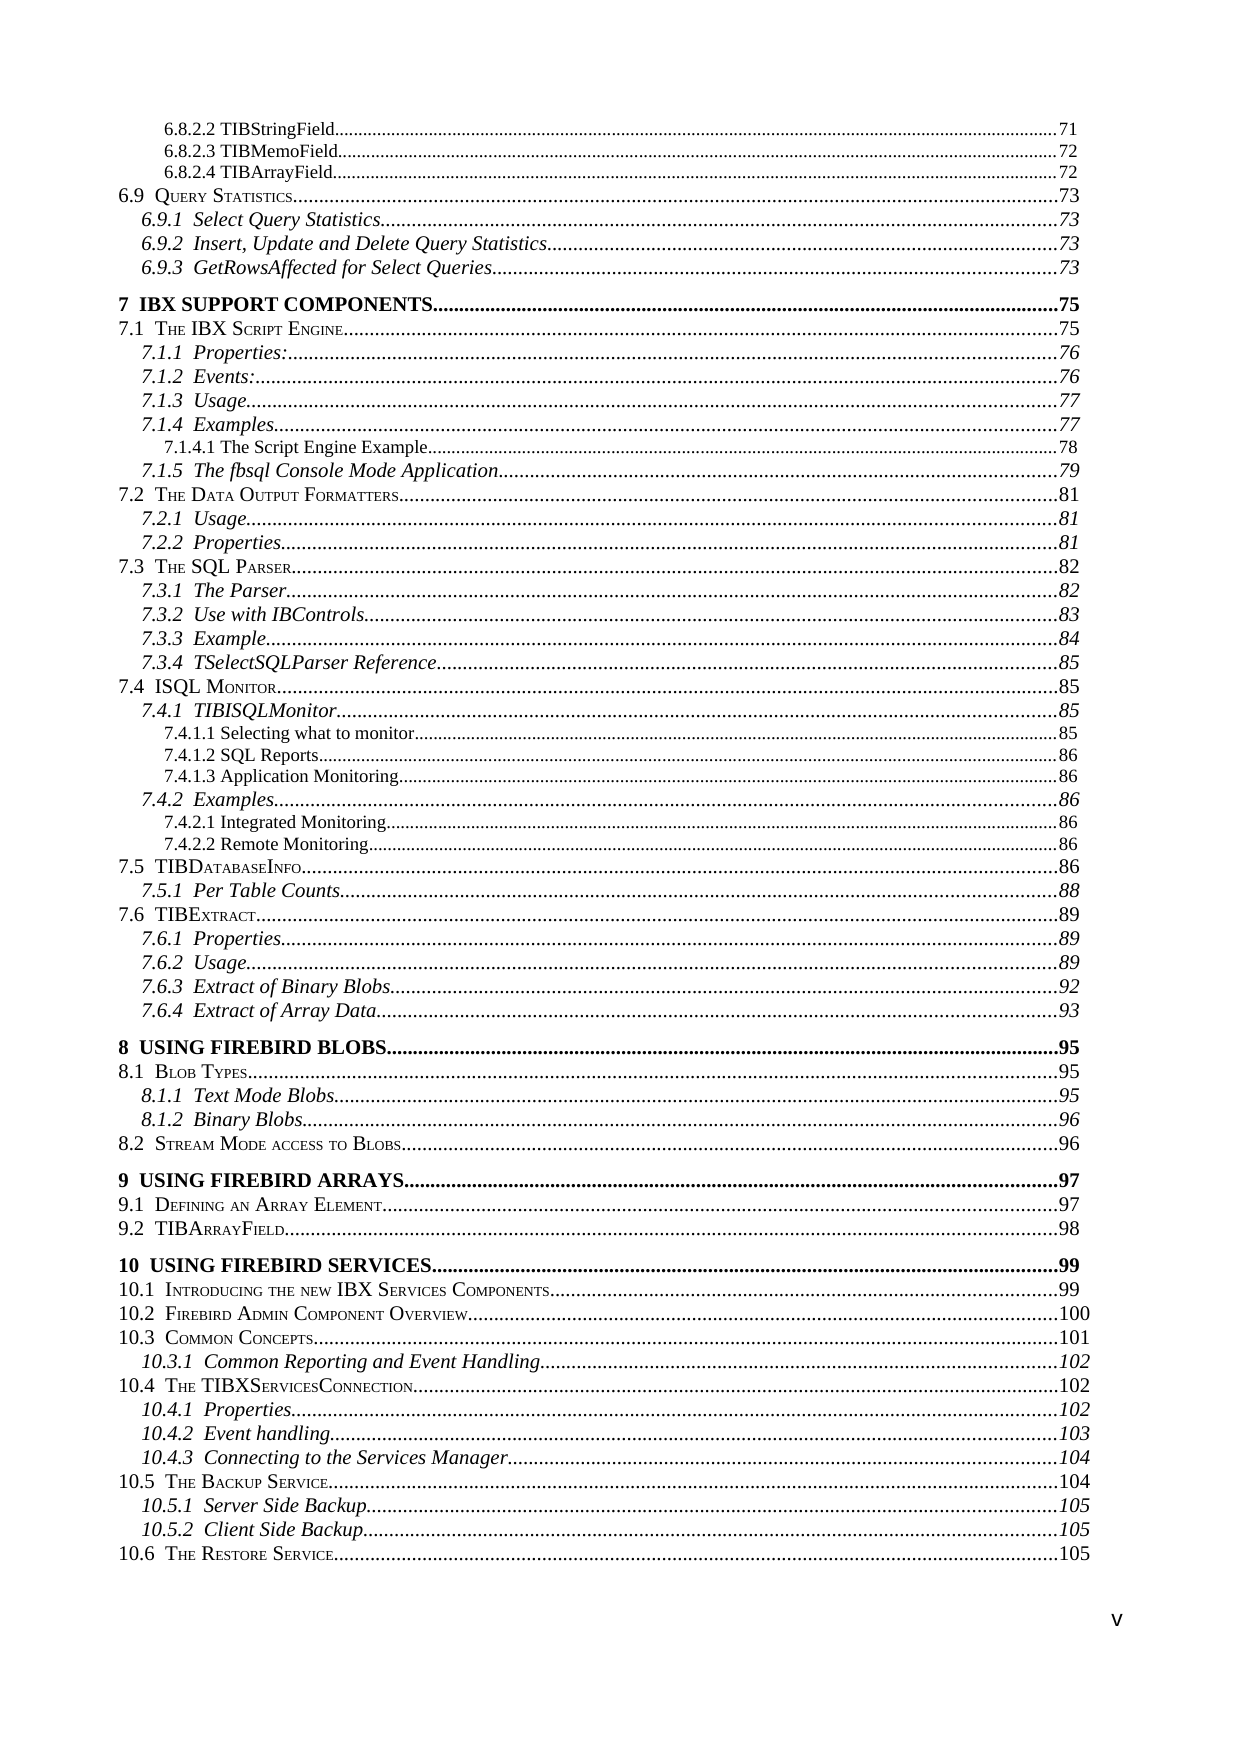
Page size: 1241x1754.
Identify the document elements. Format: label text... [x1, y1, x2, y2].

text 7.1.2 Events: 76 [141, 364, 1122, 388]
text 7.6.2 Usage 89 [141, 950, 1122, 974]
text 10.4.2 Event handling 103 [141, 1421, 1122, 1445]
text 7.6.1 Properties 89 [141, 926, 1122, 950]
text 10.5.2 Client Side Backup 105 [141, 1517, 1122, 1541]
text 7.1.4 Examples 77 [141, 412, 1122, 436]
text 8.2 Stream Mode access to Blobs 96 [118, 1131, 1122, 1155]
text 7.1.1 Properties: 76 [141, 340, 1122, 364]
text 7.2 The Data Output Formatters 81 [118, 482, 1122, 506]
text 7.2.1 Usage 81 [141, 506, 1122, 530]
text 7.3.4 TSelectSQLParser Reference 85 [141, 650, 1122, 674]
text 7.1 The IBX Script Engine 75 [118, 316, 1122, 340]
text 6.8.2.3 TIBMemoField 72 [164, 140, 1122, 161]
text 10.2 Firebird Admin Component Overview 100 [118, 1301, 1122, 1325]
text 7.4.1.3 Application Monitoring 86 [164, 765, 1122, 787]
text 10.5 The Backup Service 104 [118, 1469, 1122, 1493]
text 7.1.3 Usage 77 [141, 388, 1122, 412]
text 10.1 Introducing the new IBX Services Components 99 [118, 1277, 1122, 1301]
text 7.5.1 Per Table Counts 88 [141, 878, 1122, 902]
text 7.4.1.1 Selecting what to monitor 85 [164, 722, 1122, 744]
text 10.4 The TIBXServicesConnection 102 [118, 1373, 1122, 1397]
text 7.6.3 Extract of Binary Blobs 92 [141, 974, 1122, 998]
text 7 IBX Support Components 75 [118, 292, 1122, 316]
text 6.9.2 Insert, Update and Delete Query Statistics 73 [141, 231, 1122, 255]
text 7.3.3 Example 84 [141, 626, 1122, 650]
text 10 Using Firebird Services 99 [118, 1252, 1122, 1277]
text 10.4.3 Connecting to the Services Manager 104 [141, 1445, 1122, 1469]
text 7.4.2.2 Remote Monitoring 86 [164, 832, 1122, 854]
text 8.1.2 Binary Blobs 96 [141, 1107, 1122, 1131]
text 7.4.2 Examples 86 [141, 787, 1122, 811]
text 7.2.2 Properties 81 [141, 530, 1122, 554]
text 6.9.3 GetRowsAffected for Select Queries 73 [141, 255, 1122, 279]
text 8.1 Blob Types 95 [118, 1059, 1122, 1083]
text 10.3.1 Common Reporting and Event Handling 102 [141, 1349, 1122, 1373]
text 7.5 TIBDatabaseInfo 86 [118, 854, 1122, 878]
text 9.1 Defining an Array Element 97 [118, 1192, 1122, 1216]
text 7.4.1 TIBISQLMonitor 85 [141, 698, 1122, 722]
text 6.9.1 Select Query Statistics 73 [141, 207, 1122, 231]
text 7.6.4 Extract of Array Data 93 [141, 998, 1122, 1022]
text 7.4 ISQL Monitor 85 [118, 674, 1122, 698]
text 6.8.2.2 TIBStringField 71 [164, 118, 1122, 140]
text 10.4.1 Properties 102 [141, 1397, 1122, 1421]
text 7.4.1.2 SQL Reports 86 [164, 744, 1122, 765]
text 7.1.5 The fbsql Console Mode Application 79 [141, 457, 1122, 482]
text 7.4.2.1 Integrated Monitoring 86 [164, 811, 1122, 832]
text 8 Using Firebird Blobs 95 [118, 1035, 1122, 1059]
text 7.3.1 The Parser 82 [141, 578, 1122, 602]
text 7.3 The SQL Parser 82 [118, 554, 1122, 578]
text 9.2 TIBArrayField 98 [118, 1216, 1122, 1240]
text 7.3.2 Use with IBControls 83 [141, 602, 1122, 626]
text 10.5.1 Server Side Backup 105 [141, 1493, 1122, 1517]
text 10.3 Common Concepts 101 [118, 1325, 1122, 1349]
text 10.6 The Restore Service 105 [118, 1541, 1122, 1565]
text 7.6 TIBExtract 89 [118, 902, 1122, 926]
text 6.9 Query Statistics 73 [118, 183, 1122, 207]
text 6.8.2.4 TIBArrayField 72 [164, 161, 1122, 183]
text 8.1.1 Text Mode Blobs 95 [141, 1083, 1122, 1107]
text 7.1.4.1 The Script Engine Example 78 [164, 436, 1122, 457]
text 9 Using Firebird Arrays 97 [118, 1168, 1122, 1192]
